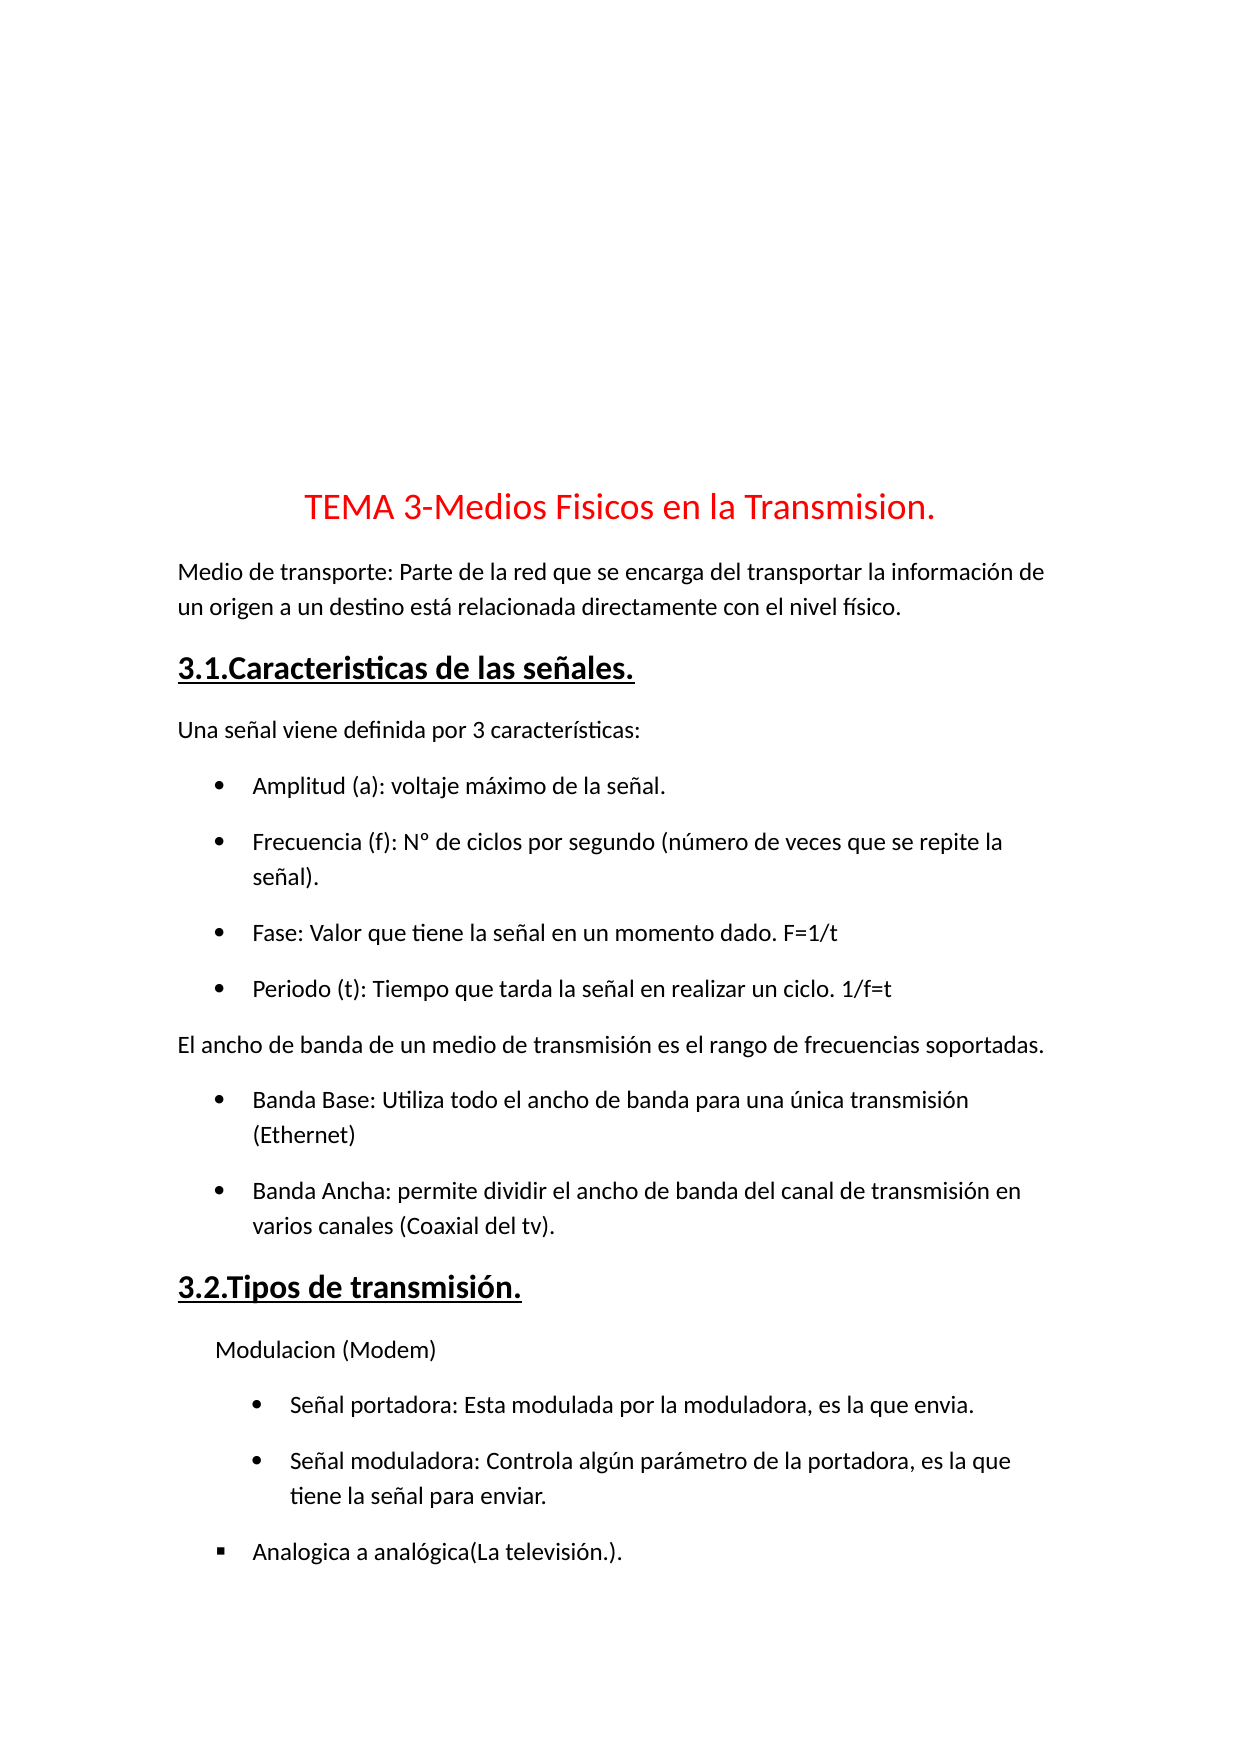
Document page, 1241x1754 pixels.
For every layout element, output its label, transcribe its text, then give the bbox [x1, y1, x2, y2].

list Banda Base: Utiliza todo el ancho de banda para una única transmisión (Ethernet) [215, 1084, 1063, 1150]
list Fase: Valor que tiene la señal en un momento dado. F=1/t [215, 917, 1063, 948]
list Señal moduladora: Controla algún parámetro de la portadora, es la que tiene la señal para enviar. [252, 1446, 1063, 1511]
text 3.2.Tipos de transmisión. [177, 1266, 1063, 1307]
text Una señal viene definida por 3 características: [177, 714, 1063, 745]
list Señal portadora: Esta modulada por la moduladora, es la que envia. [252, 1390, 1063, 1420]
text El ancho de banda de un medio de transmisión es el rango de frecuencias soportadas. [177, 1029, 1063, 1059]
list Frecuencia (f): Nº de ciclos por segundo (número de veces que se repite la señal). [215, 826, 1063, 892]
text 3.1.Caracteristicas de las señales. [177, 647, 1063, 688]
list Amplitud (a): voltaje máximo de la señal. [215, 770, 1063, 801]
list Periodo (t): Tiempo que tarda la señal en realizar un ciclo. 1/f=t [215, 973, 1063, 1003]
list Analogica a analógica(La televisión.). [215, 1536, 1063, 1567]
text Modulacion (Modem) [215, 1334, 1063, 1364]
text TEMA 3-Medios Fisicos en la Transmision. [177, 483, 1063, 528]
text Medio de transporte: Parte de la red que se encarga del transportar la información de un origen a un destino está relacionada directamente con el nivel físico. [177, 556, 1063, 622]
list Banda Ancha: permite dividir el ancho de banda del canal de transmisión en varios canales (Coaxial del tv). [215, 1175, 1063, 1241]
